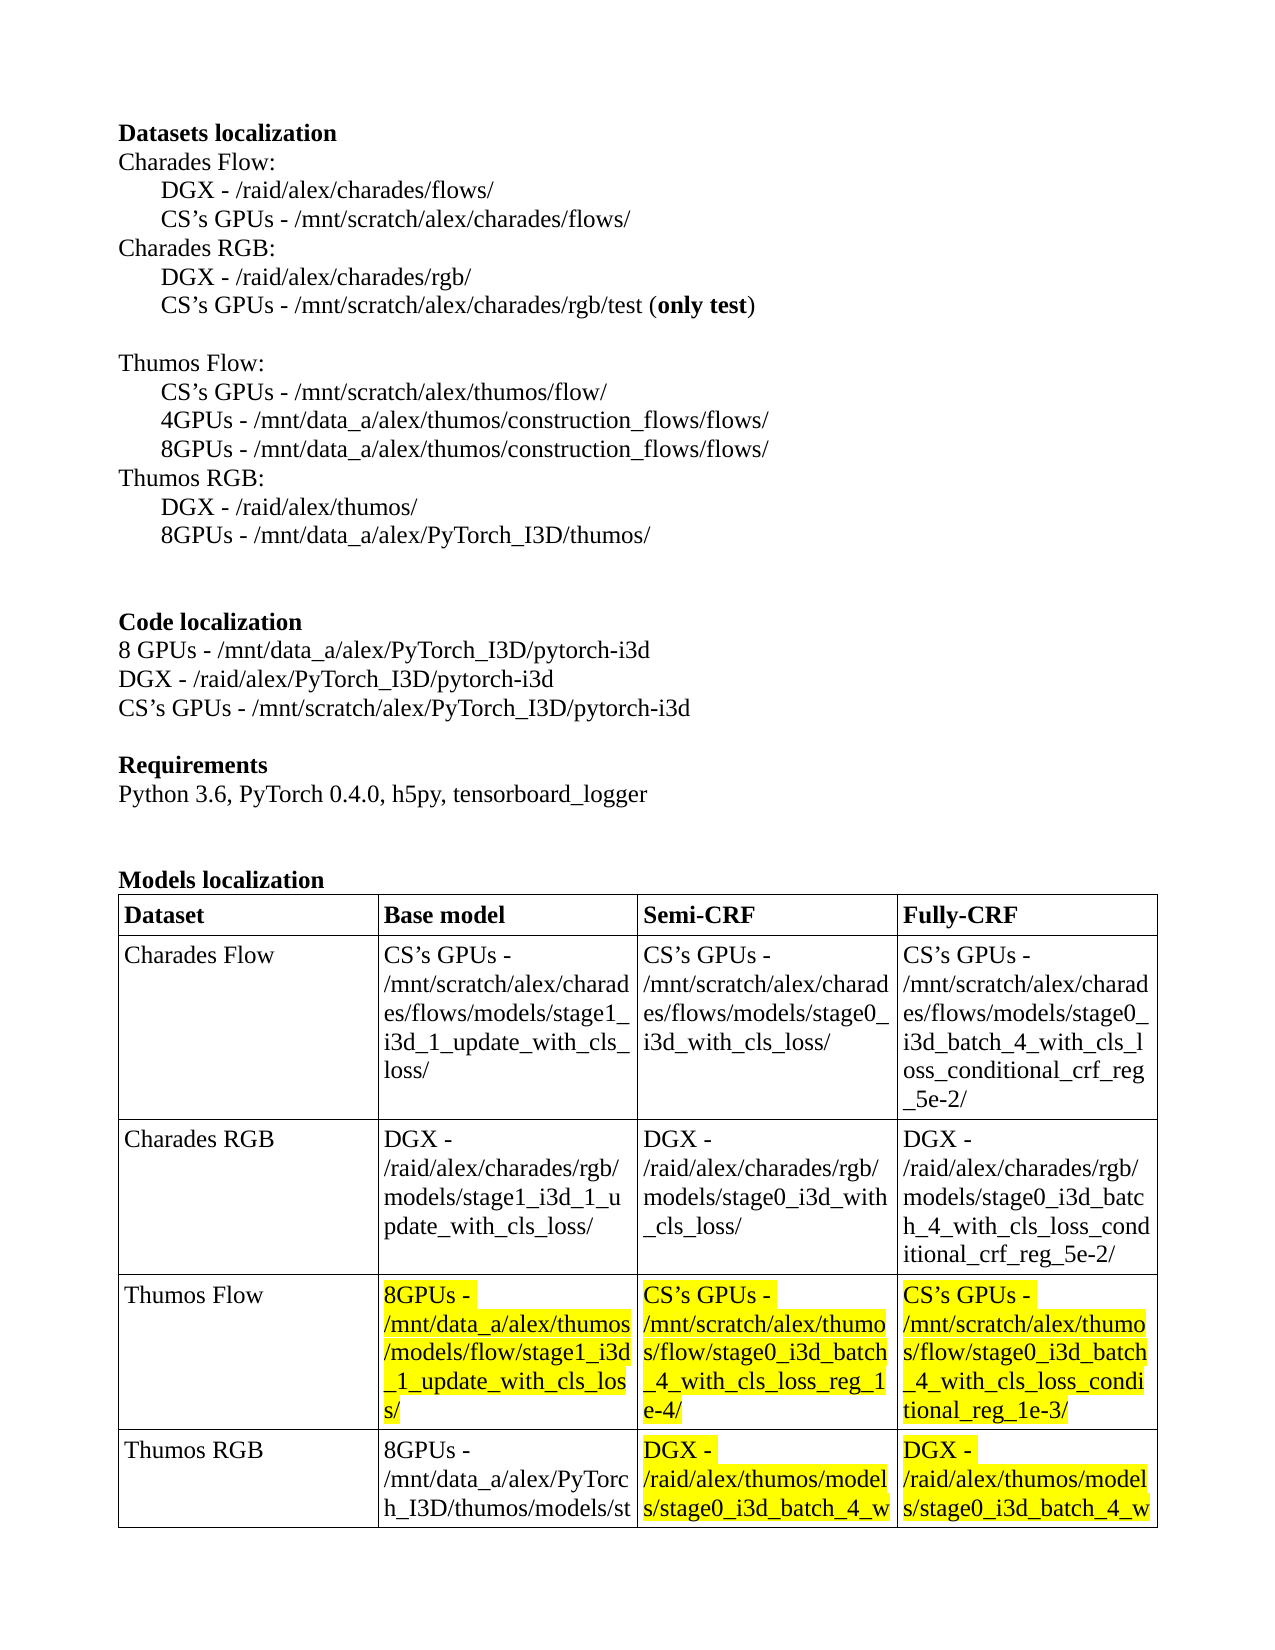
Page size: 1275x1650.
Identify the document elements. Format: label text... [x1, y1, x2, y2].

table_cell CS’s GPUs - /mnt/scratch/alex/thumos/flow/stage0_i3d_batch_4_with_cls_loss_conditional_reg_1e-3/ [898, 1275, 1157, 1429]
text Requirements [118, 751, 1157, 779]
text 8GPUs - /mnt/data_a/alex/thumos/construction_flows/flows/ [118, 434, 1157, 463]
text Thumos RGB: [118, 463, 1157, 492]
table_cell Thumos RGB [119, 1430, 378, 1527]
text Thumos Flow: [118, 348, 1157, 377]
text 8 GPUs - /mnt/data_a/alex/PyTorch_I3D/pytorch-i3d [118, 636, 1157, 664]
table_cell 8GPUs - /mnt/data_a/alex/PyTorch_I3D/thumos/models/st [379, 1430, 637, 1527]
table_cell DGX - /raid/alex/thumos/models/stage0_i3d_batch_4_w [638, 1430, 897, 1527]
text DGX - /raid/alex/thumos/ [118, 492, 1157, 521]
text Code localization [118, 607, 1157, 636]
text 8GPUs - /mnt/data_a/alex/PyTorch_I3D/thumos/ [118, 521, 1157, 549]
text CS’s GPUs - /mnt/scratch/alex/charades/flows/ [118, 204, 1157, 233]
table_cell CS’s GPUs - /mnt/scratch/alex/charades/flows/models/stage1_i3d_1_update_with_cls_loss/ [379, 936, 637, 1119]
table_cell 8GPUs - /mnt/data_a/alex/thumos/models/flow/stage1_i3d_1_update_with_cls_loss/ [379, 1275, 637, 1429]
text Python 3.6, PyTorch 0.4.0, h5py, tensorboard_logger [118, 779, 1157, 808]
table_cell DGX - /raid/alex/thumos/models/stage0_i3d_batch_4_w [898, 1430, 1157, 1527]
table_cell CS’s GPUs - /mnt/scratch/alex/charades/flows/models/stage0_i3d_batch_4_with_cls_loss_conditional_crf_reg_5e-2/ [898, 936, 1157, 1119]
table_header Base model [379, 895, 637, 935]
text Charades Flow: [118, 147, 1157, 176]
table_cell CS’s GPUs - /mnt/scratch/alex/charades/flows/models/stage0_i3d_with_cls_loss/ [638, 936, 897, 1119]
text CS’s GPUs - /mnt/scratch/alex/PyTorch_I3D/pytorch-i3d [118, 693, 1157, 722]
text DGX - /raid/alex/charades/rgb/ [118, 262, 1157, 291]
table_cell Thumos Flow [119, 1275, 378, 1429]
text 4GPUs - /mnt/data_a/alex/thumos/construction_flows/flows/ [118, 406, 1157, 434]
text Datasets localization [118, 118, 1157, 147]
table_cell DGX - /raid/alex/charades/rgb/models/stage0_i3d_batch_4_with_cls_loss_conditional_crf_reg_5e-2/ [898, 1120, 1157, 1274]
text DGX - /raid/alex/PyTorch_I3D/pytorch-i3d [118, 664, 1157, 693]
table_cell Charades RGB [119, 1120, 378, 1274]
table_cell DGX - /raid/alex/charades/rgb/models/stage1_i3d_1_update_with_cls_loss/ [379, 1120, 637, 1274]
table_cell CS’s GPUs - /mnt/scratch/alex/thumos/flow/stage0_i3d_batch_4_with_cls_loss_reg_1e-4/ [638, 1275, 897, 1429]
text CS’s GPUs - /mnt/scratch/alex/thumos/flow/ [118, 377, 1157, 406]
table_cell Charades Flow [119, 936, 378, 1119]
text DGX - /raid/alex/charades/flows/ [118, 176, 1157, 204]
table_header Fully-CRF [898, 895, 1157, 935]
text CS’s GPUs - /mnt/scratch/alex/charades/rgb/test (only test) [118, 291, 1157, 319]
table_header Dataset [119, 895, 378, 935]
text Models localization [118, 866, 1157, 894]
text Charades RGB: [118, 233, 1157, 262]
table_cell DGX - /raid/alex/charades/rgb/models/stage0_i3d_with_cls_loss/ [638, 1120, 897, 1274]
table_header Semi-CRF [638, 895, 897, 935]
